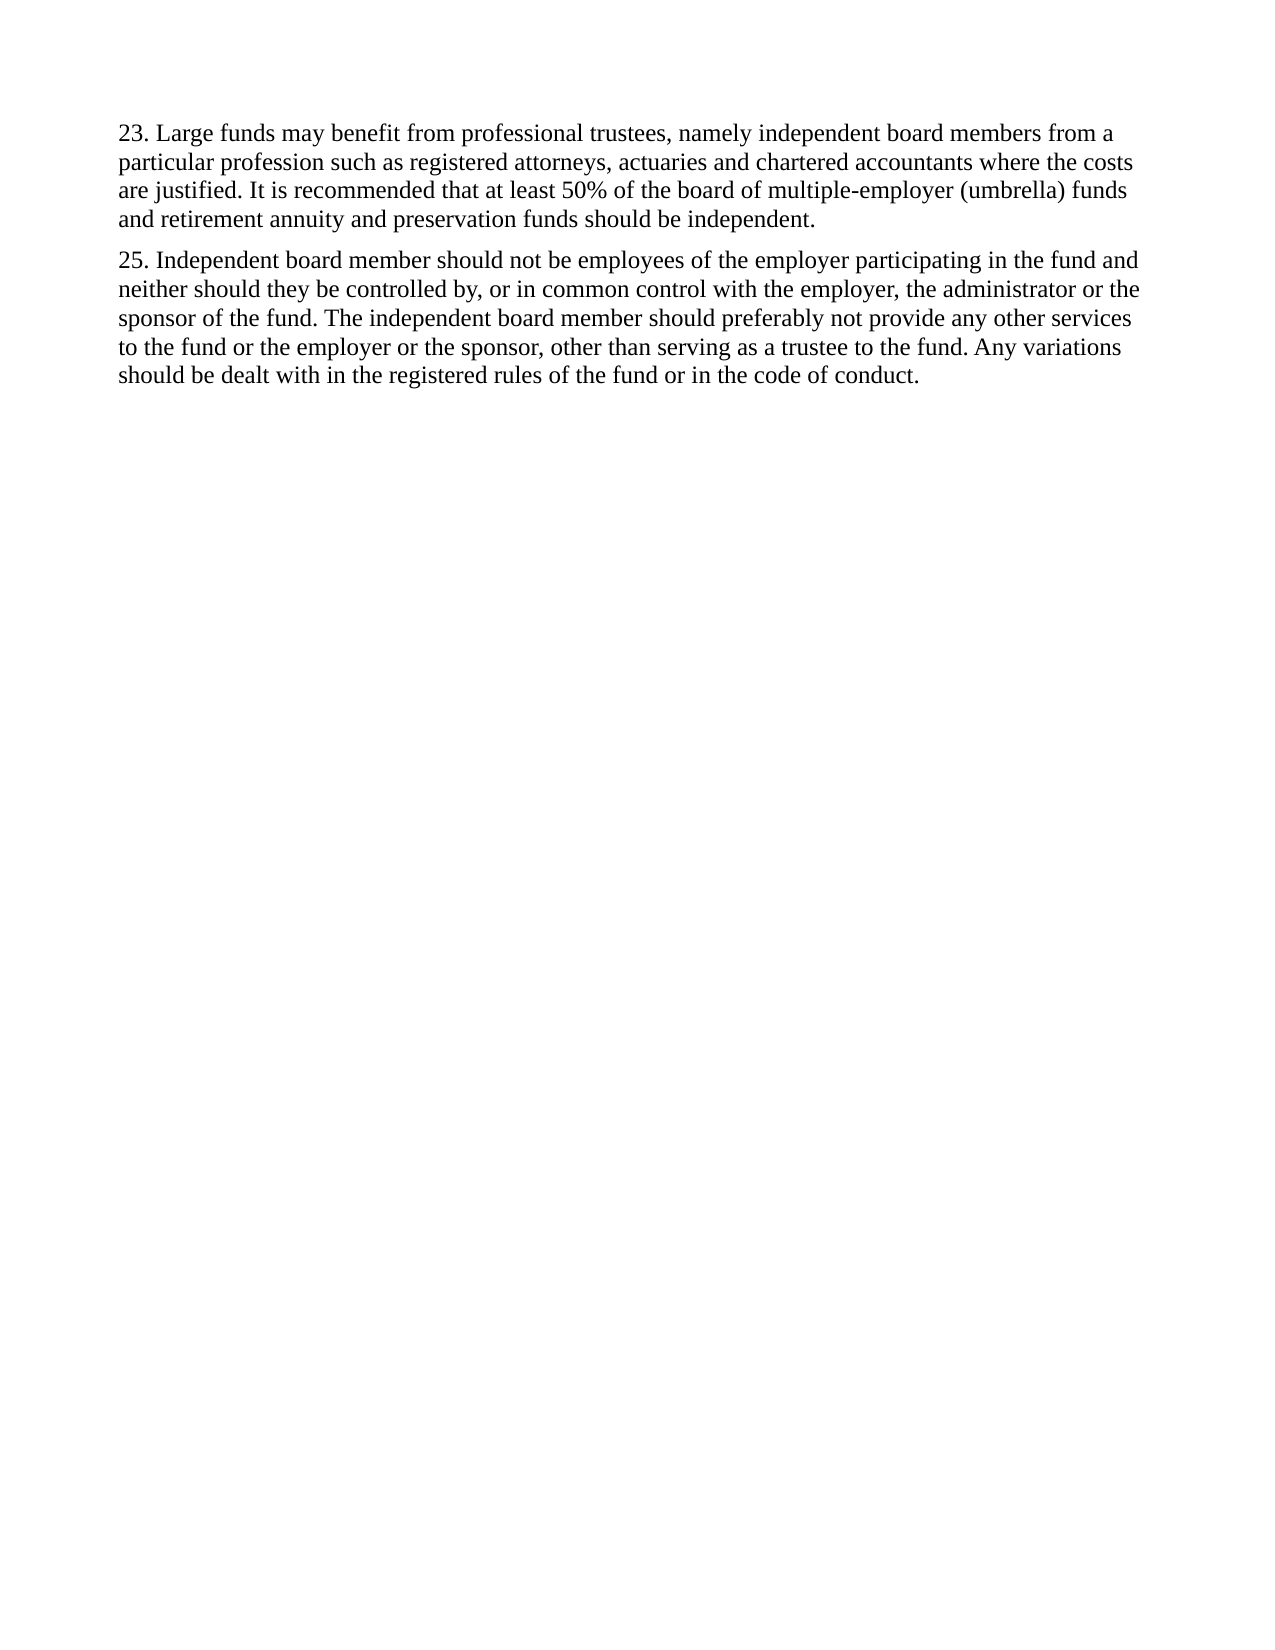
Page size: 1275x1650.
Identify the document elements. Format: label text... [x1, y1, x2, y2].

text 25. Independent board member should not be employees of the employer participating in the fund and neither should they be controlled by, or in common control with the employer, the administrator or the sponsor of the fund. The independent board member should preferably not provide any other services to the fund or the employer or the sponsor, other than serving as a trustee to the fund. Any variations should be dealt with in the registered rules of the fund or in the code of conduct. [118, 246, 1157, 389]
text 23. Large funds may benefit from professional trustees, namely independent board members from a particular profession such as registered attorneys, actuaries and chartered accountants where the costs are justified. It is recommended that at least 50% of the board of multiple-employer (umbrella) funds and retirement annuity and preservation funds should be independent. [118, 118, 1157, 233]
